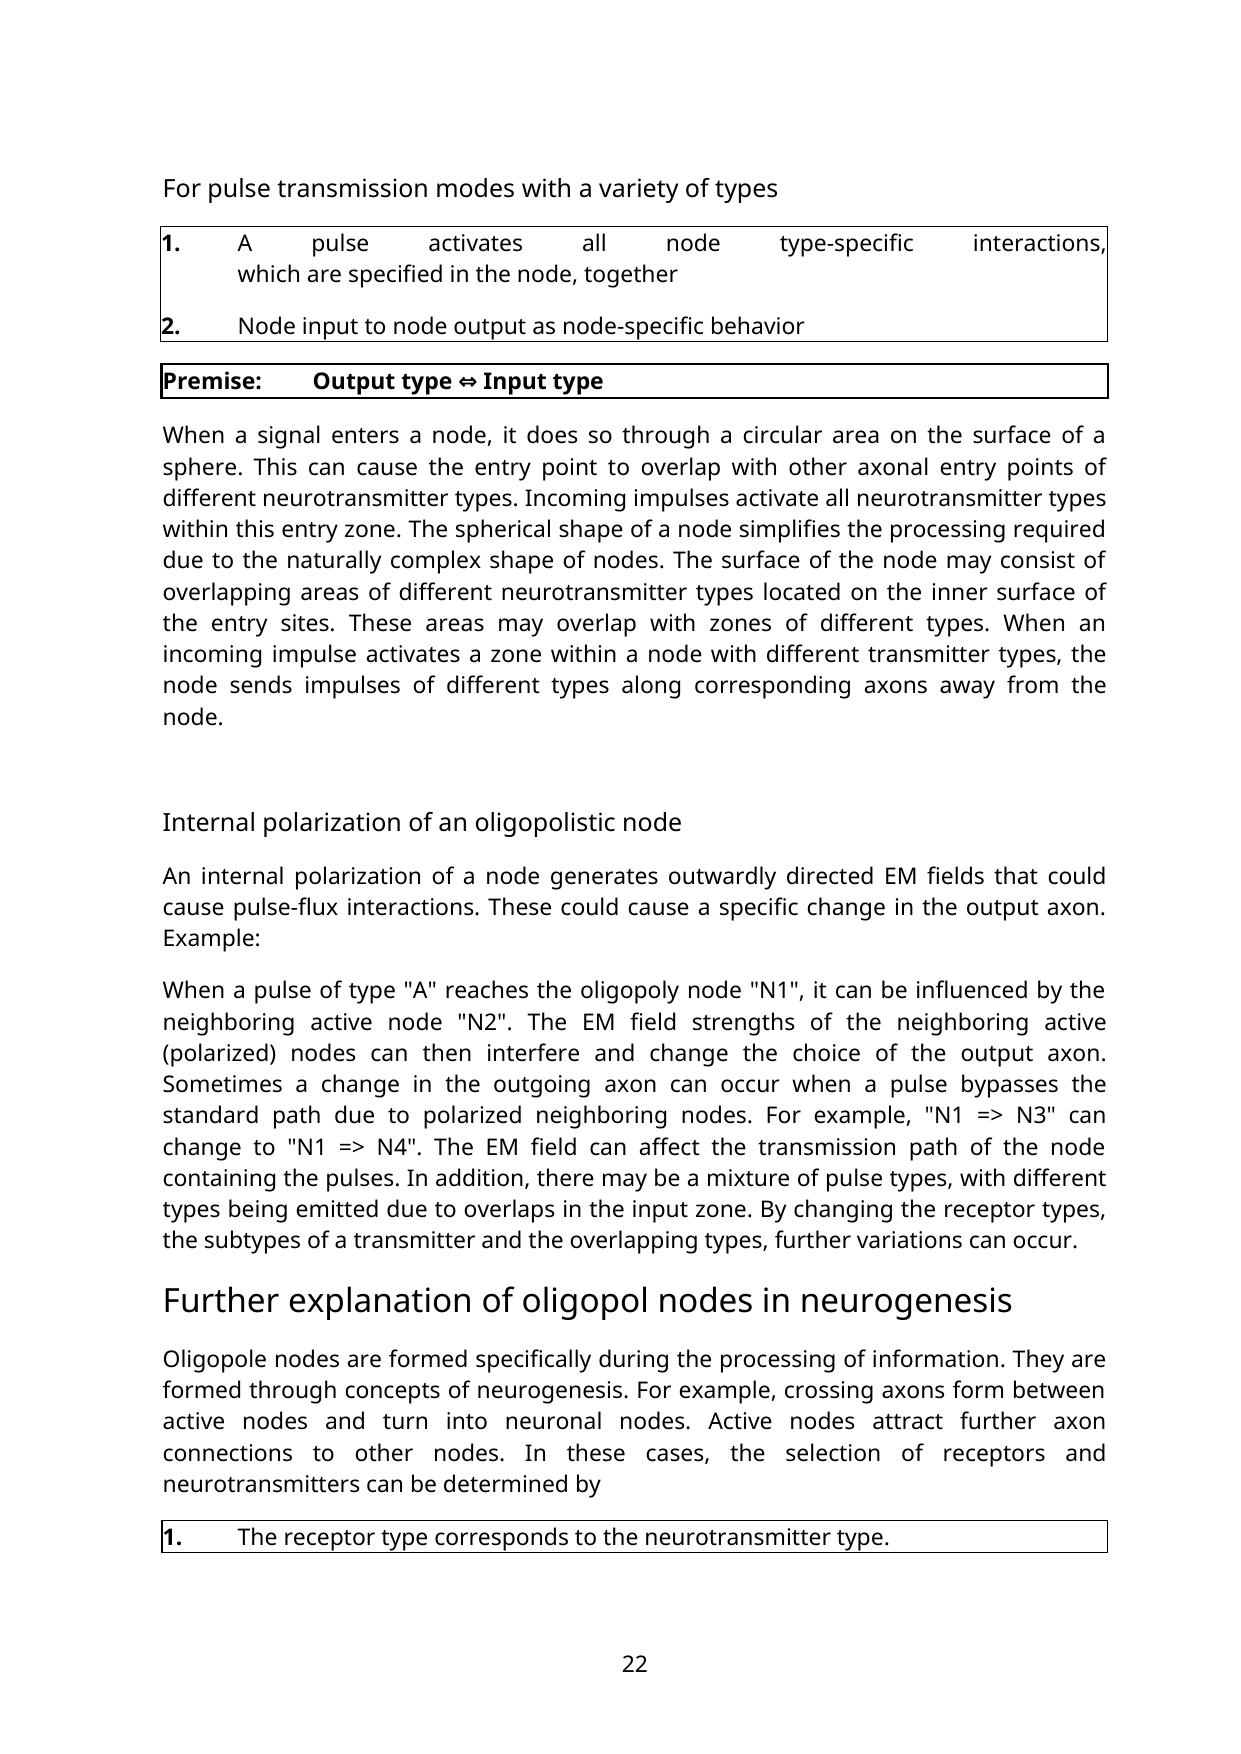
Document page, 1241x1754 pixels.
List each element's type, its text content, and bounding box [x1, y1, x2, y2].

list The receptor type corresponds to the neurotransmitter type. [163, 1521, 1107, 1552]
text When a signal enters a node, it does so through a circular area on the surface of a sphere. This can cause the entry point to overlap with other axonal entry points of different neurotransmitter types. Incoming impulses activate all neurotransmitter types within this entry zone. The spherical shape of a node simplifies the processing required due to the naturally complex shape of nodes. The surface of the node may consist of overlapping areas of different neurotransmitter types located on the inner surface of the entry sites. These areas may overlap with zones of different types. When an incoming impulse activates a zone within a node with different transmitter types, the node sends impulses of different types along corresponding axons away from the node. [162, 419, 1107, 732]
text An internal polarization of a node generates outwardly directed EM fields that could cause pulse-flux interactions. These could cause a specific change in the output axon. Example: [162, 860, 1107, 953]
subtitle For pulse transmission modes with a variety of types [162, 171, 1107, 205]
text Oligopole nodes are formed specifically during the processing of information. They are formed through concepts of neurogenesis. For example, crossing axons form between active nodes and turn into neuronal nodes. Active nodes attract further axon connections to other nodes. In these cases, the selection of receptors and neurotransmitters can be determined by [162, 1343, 1107, 1499]
subtitle Internal polarization of an oligopolistic node [162, 805, 1107, 839]
subtitle Further explanation of oligopol nodes in neurogenesis [162, 1276, 1090, 1322]
text When a pulse of type "A" reaches the oligopoly node "N1", it can be influenced by the neighboring active node "N2". The EM field strengths of the neighboring active (polarized) nodes can then interfere and change the choice of the output axon. Sometimes a change in the outgoing axon can occur when a pulse bypasses the standard path due to polarized neighboring nodes. For example, "N1 => N3" can change to "N1 => N4". The EM field can affect the transmission path of the node containing the pulses. In addition, there may be a mixture of pulse types, with different types being emitted due to overlaps in the input zone. By changing the receptor types, the subtypes of a transmitter and the overlapping types, further variations can occur. [162, 974, 1107, 1256]
list Node input to node output as node-specific behavior [161, 309, 1107, 341]
list A pulse activates all node type-specific interactions, which are specified in the node, together [161, 227, 1107, 289]
text Premise: Output type ⇔ Input type [163, 365, 1107, 397]
